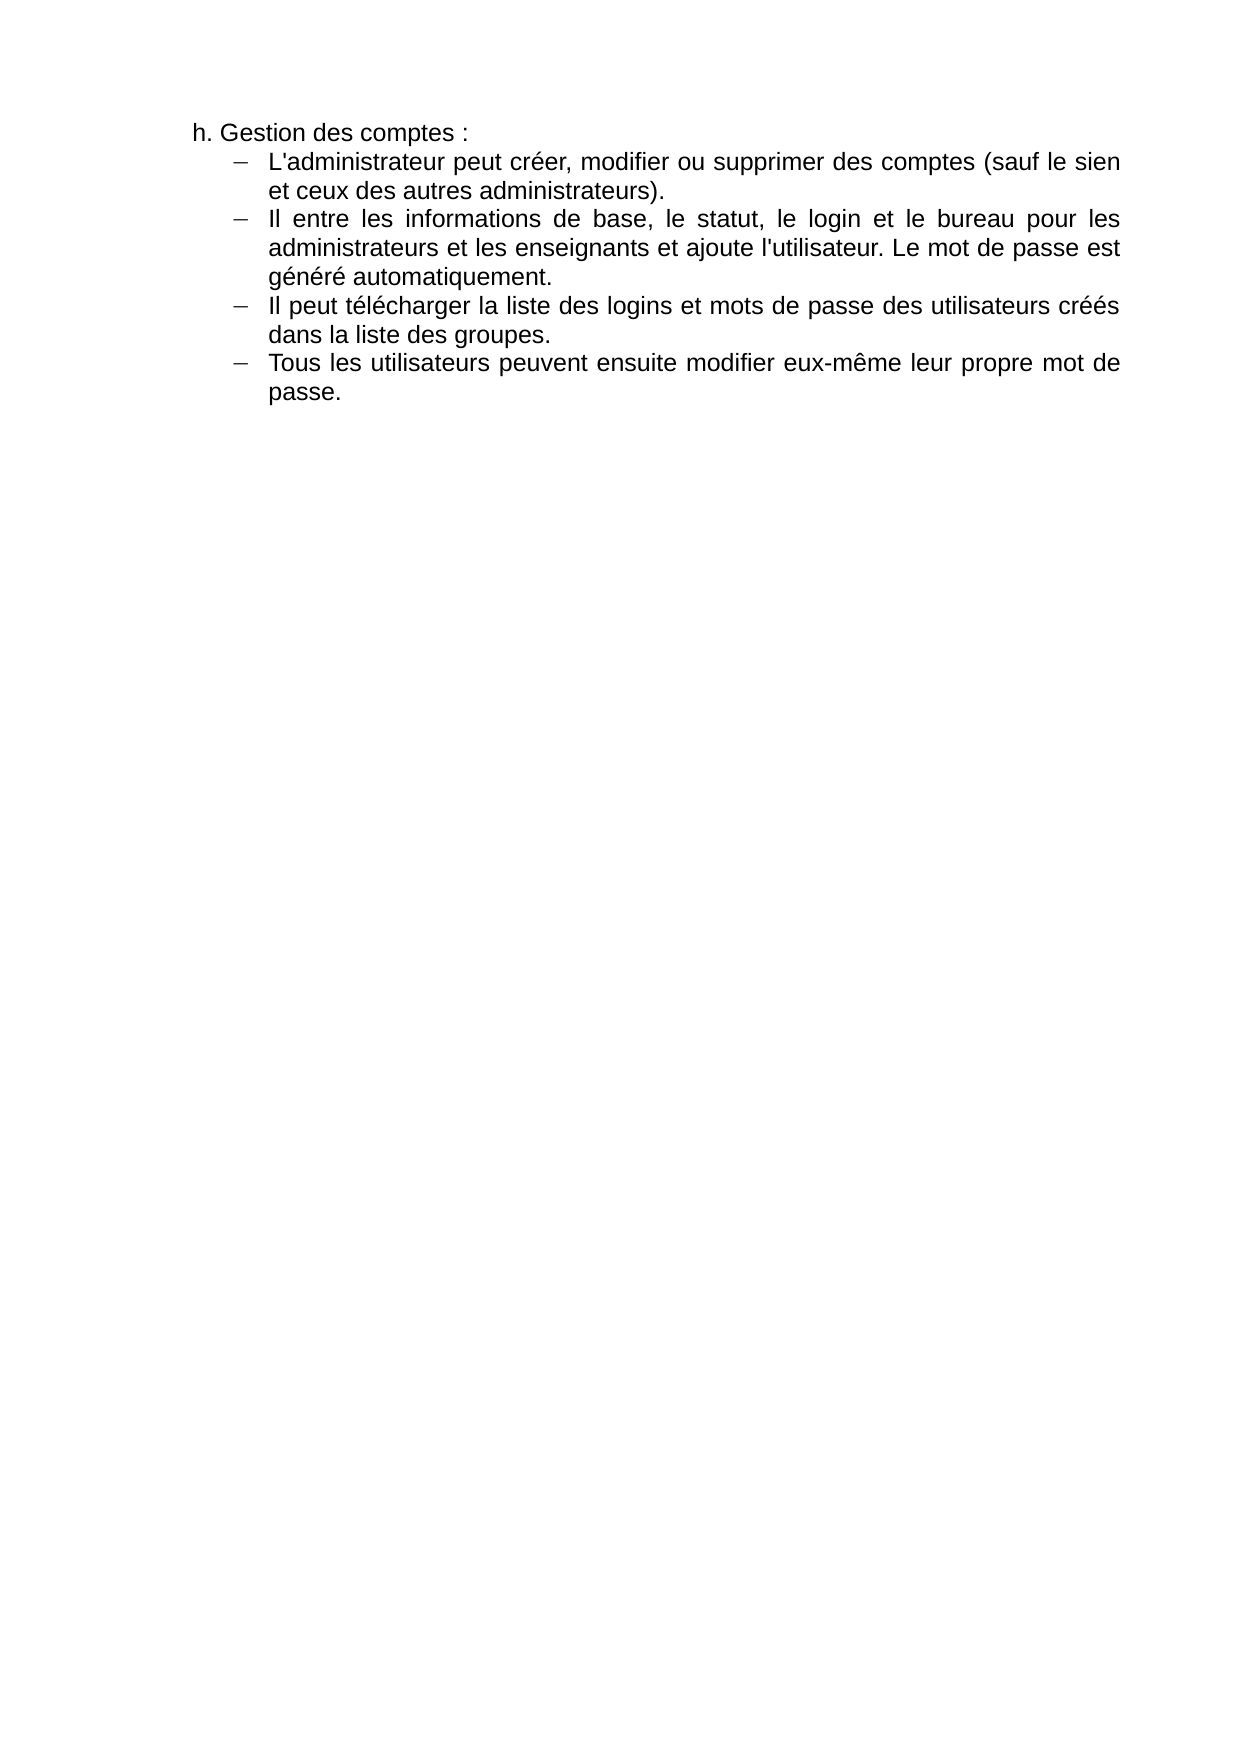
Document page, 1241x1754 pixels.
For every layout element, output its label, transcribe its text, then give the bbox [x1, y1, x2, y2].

list L'administrateur peut créer, modifier ou supprimer des comptes (sauf le sien et ceux des autres administrateurs). [231, 147, 1122, 204]
list Tous les utilisateurs peuvent ensuite modifier eux-même leur propre mot de passe. [231, 348, 1122, 406]
text h. Gestion des comptes : [118, 118, 1122, 147]
list Il entre les informations de base, le statut, le login et le bureau pour les administrateurs et les enseignants et ajoute l'utilisateur. Le mot de passe est généré automatiquement. [231, 204, 1122, 291]
list Il peut télécharger la liste des logins et mots de passe des utilisateurs créés dans la liste des groupes. [231, 291, 1122, 348]
